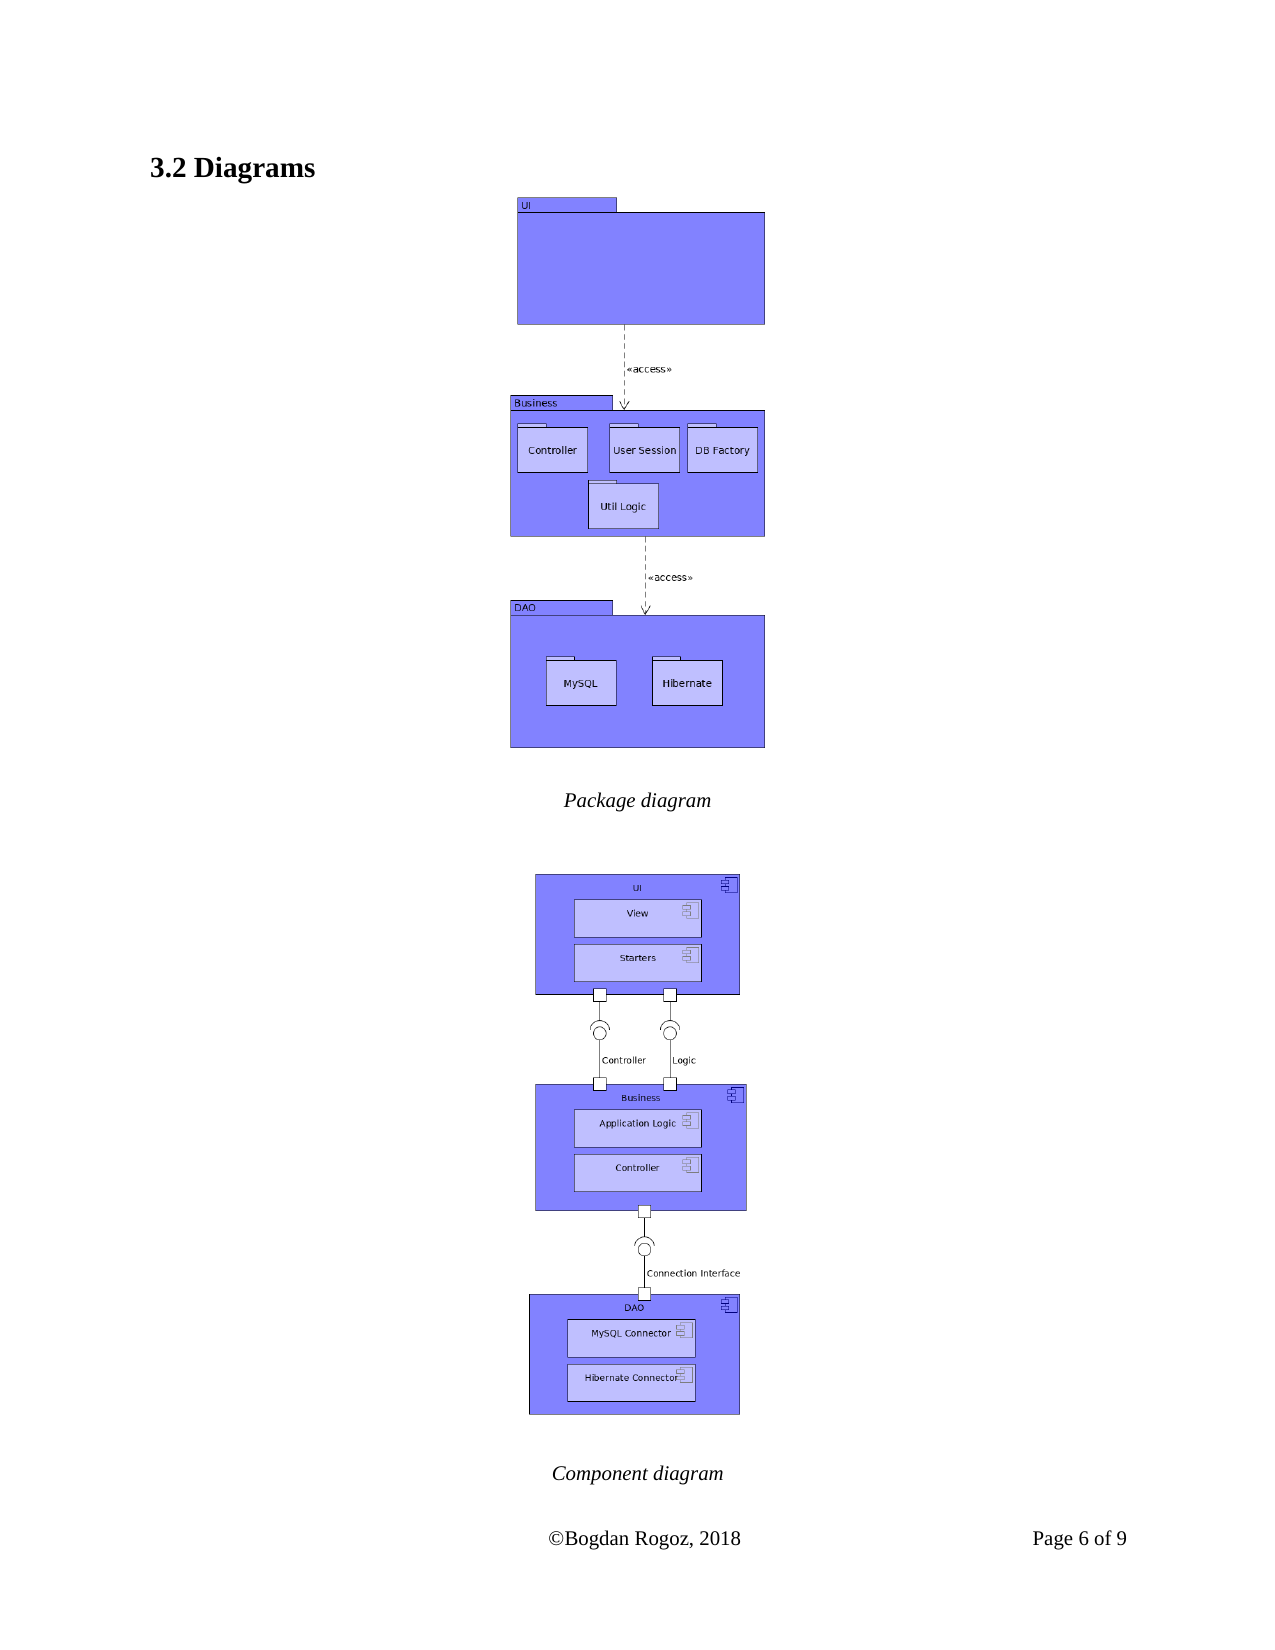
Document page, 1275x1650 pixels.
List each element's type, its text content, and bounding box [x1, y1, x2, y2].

text 3.2 Diagrams [150, 150, 1125, 183]
text Component diagram [150, 1460, 1125, 1485]
picture [496, 183, 779, 762]
picture [517, 861, 758, 1427]
text Package diagram [150, 787, 1125, 812]
